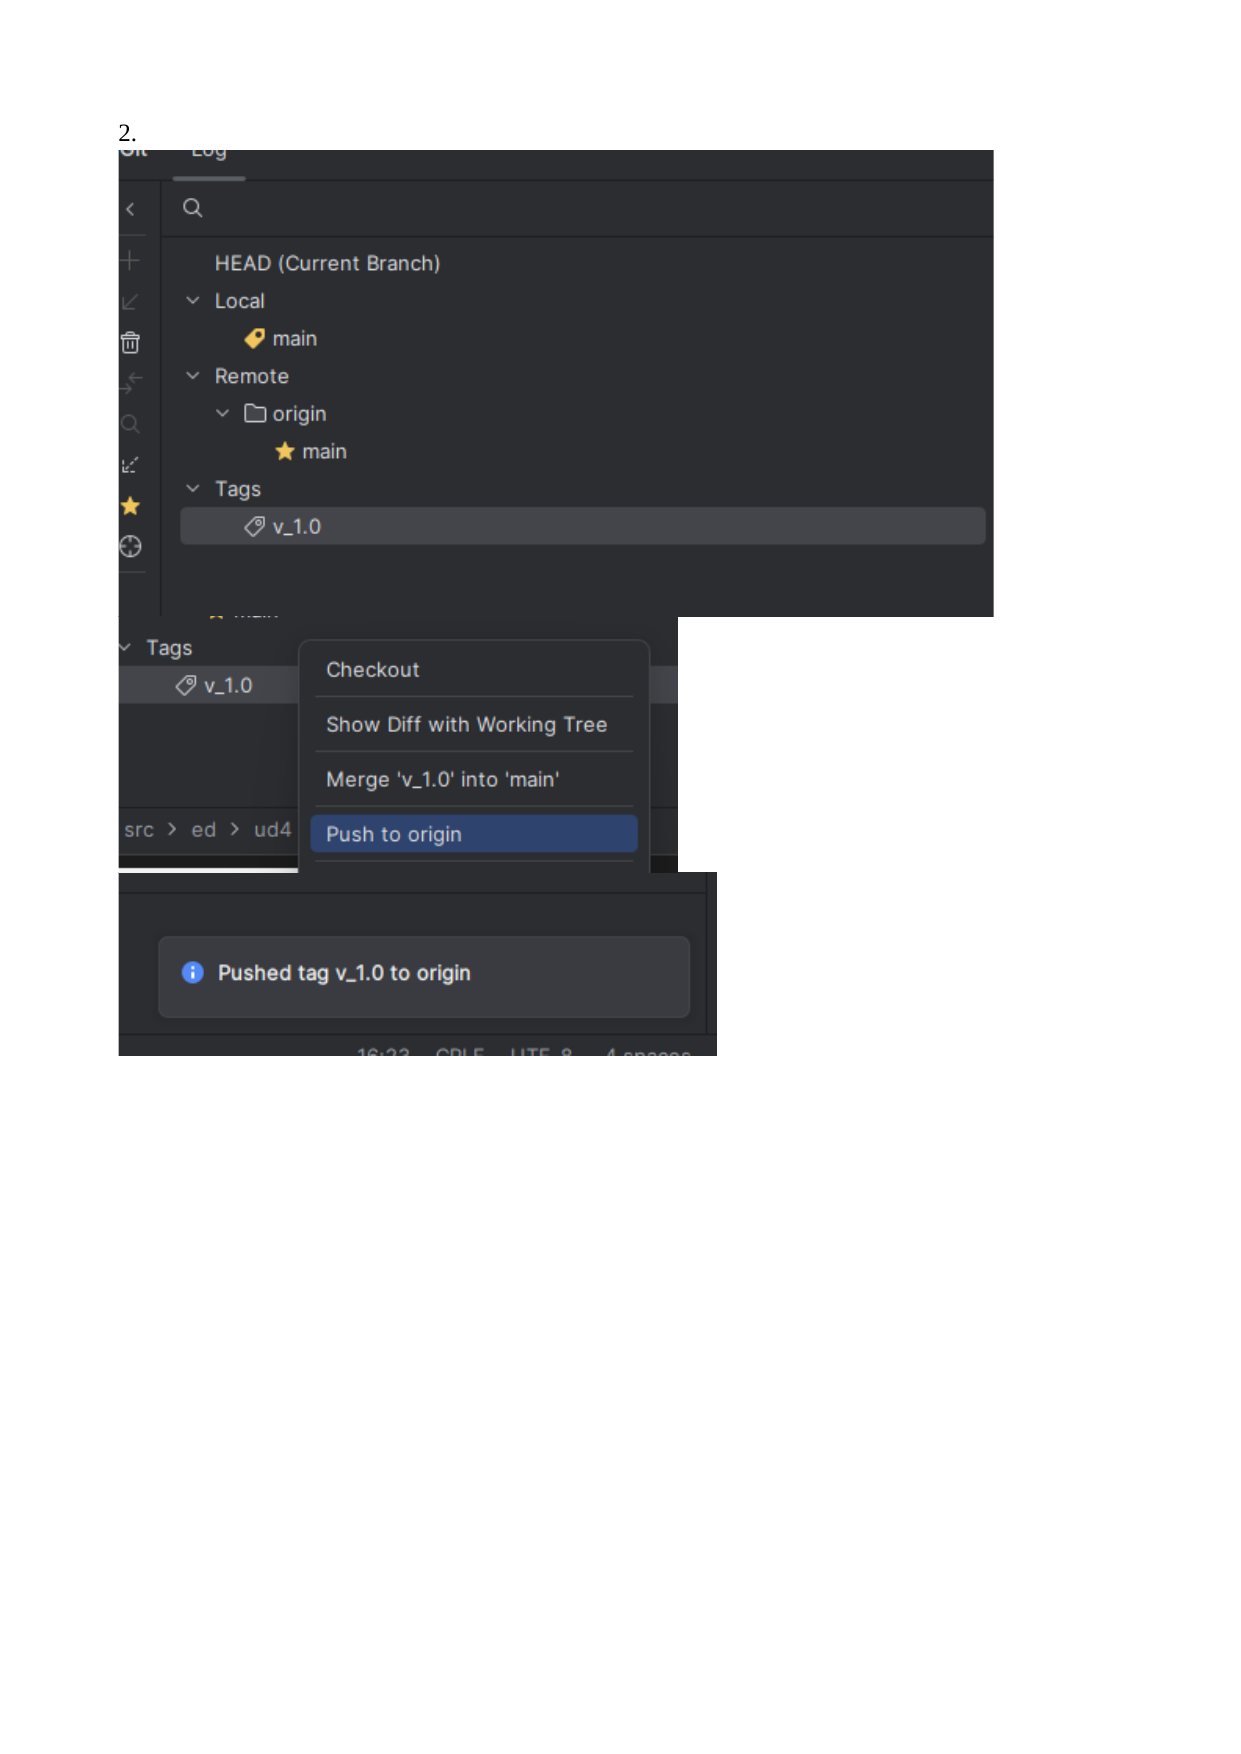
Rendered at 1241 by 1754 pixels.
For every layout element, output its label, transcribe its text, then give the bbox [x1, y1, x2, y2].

text 2. [118, 118, 1122, 147]
picture [118, 150, 994, 1056]
